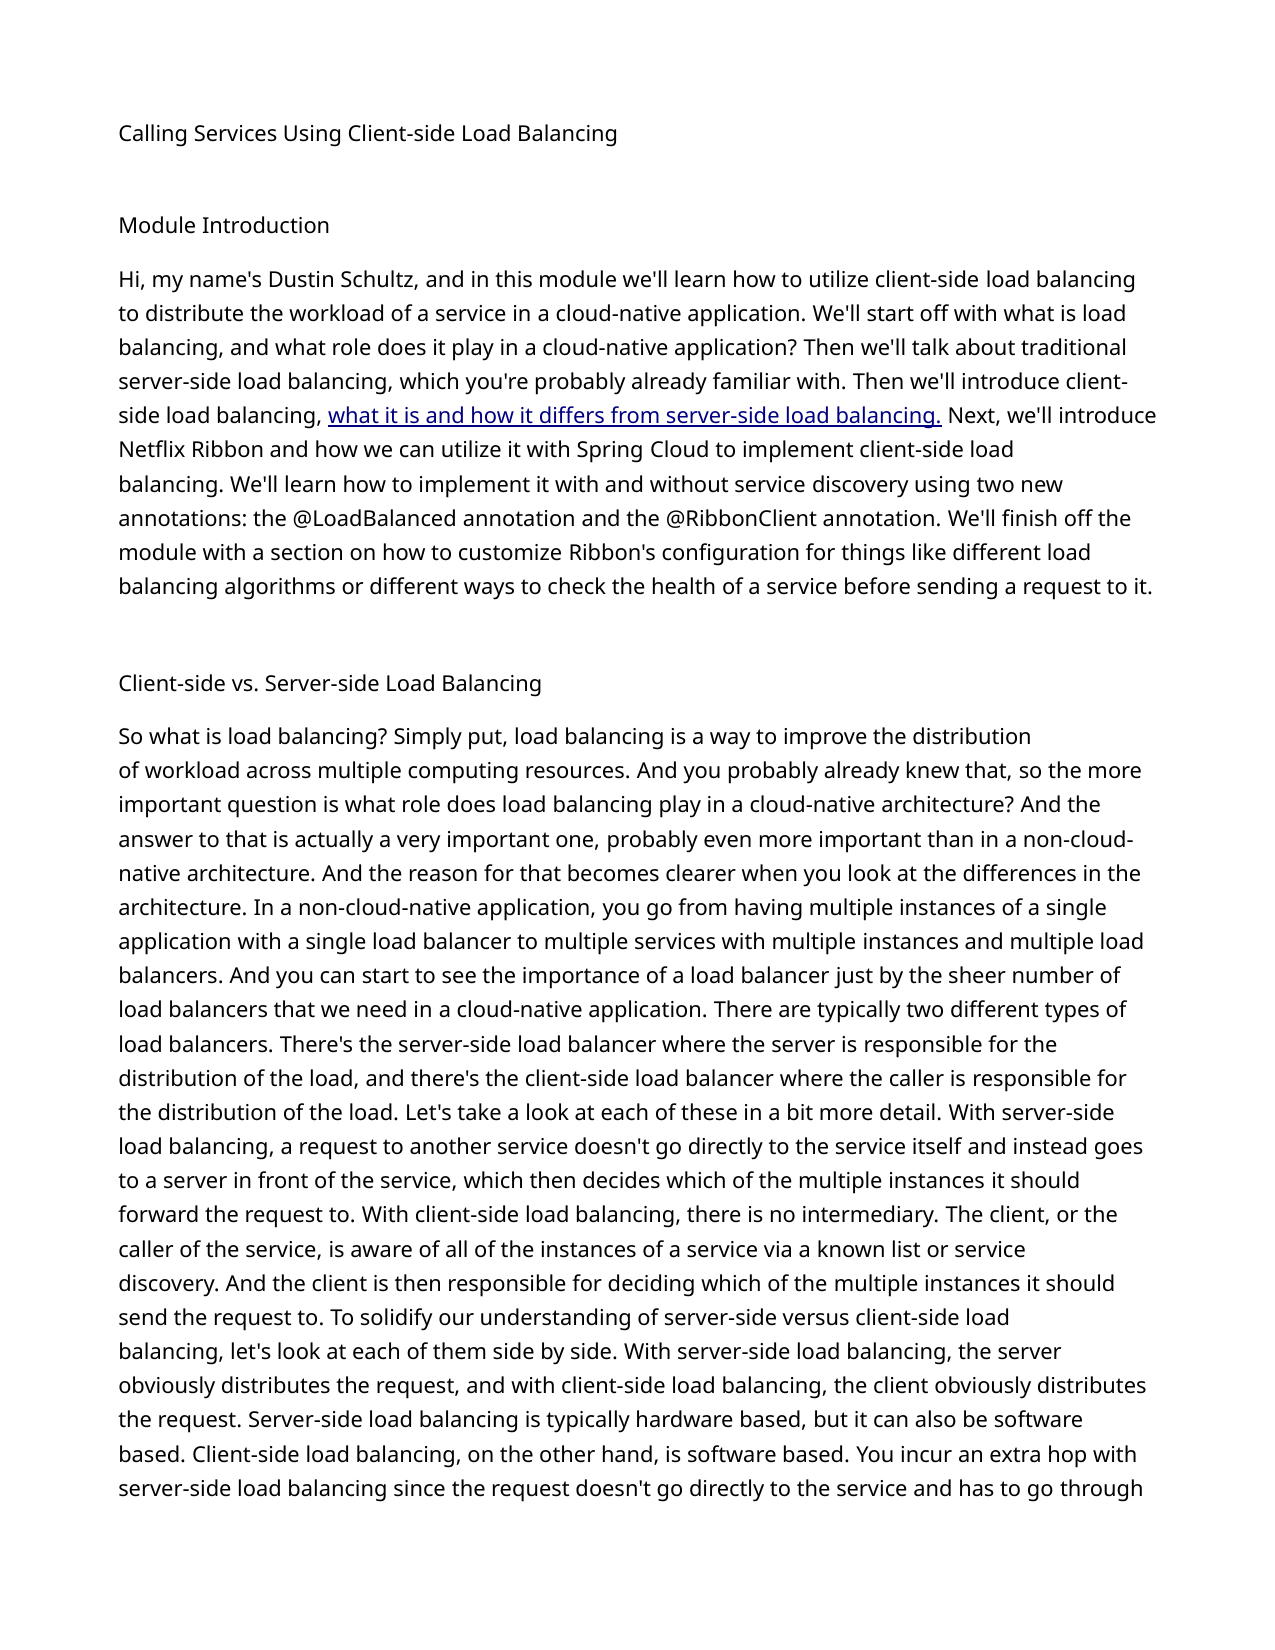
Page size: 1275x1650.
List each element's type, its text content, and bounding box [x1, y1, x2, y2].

text Hi, my name's Dustin Schultz, and in this module we'll learn how to utilize client-side load balancing to distribute the workload of a service in a cloud-native application. We'll start off with what is load balancing, and what role does it play in a cloud-native application? Then we'll talk about traditional server-side load balancing, which you're probably already familiar with. Then we'll introduce client-side load balancing, what it is and how it differs from server-side load balancing. Next, we'll introduce Netflix Ribbon and how we can utilize it with Spring Cloud to implement client-side load balancing. We'll learn how to implement it with and without service discovery using two new annotations: the @LoadBalanced annotation and the @RibbonClient annotation. We'll finish off the module with a section on how to customize Ribbon's configuration for things like different load balancing algorithms or different ways to check the health of a service before sending a request to it. [118, 264, 1157, 601]
text So what is load balancing? Simply put, load balancing is a way to improve the distribution of workload across multiple computing resources. And you probably already knew that, so the more important question is what role does load balancing play in a cloud-native architecture? And the answer to that is actually a very important one, probably even more important than in a non-cloud-native architecture. And the reason for that becomes clearer when you look at the differences in the architecture. In a non-cloud-native application, you go from having multiple instances of a single application with a single load balancer to multiple services with multiple instances and multiple load balancers. And you can start to see the importance of a load balancer just by the sheer number of load balancers that we need in a cloud-native application. There are typically two different types of load balancers. There's the server-side load balancer where the server is responsible for the distribution of the load, and there's the client-side load balancer where the caller is responsible for the distribution of the load. Let's take a look at each of these in a bit more detail. With server-side load balancing, a request to another service doesn't go directly to the service itself and instead goes to a server in front of the service, which then decides which of the multiple instances it should forward the request to. With client-side load balancing, there is no intermediary. The client, or the caller of the service, is aware of all of the instances of a service via a known list or service discovery. And the client is then responsible for deciding which of the multiple instances it should send the request to. To solidify our understanding of server-side versus client-side load balancing, let's look at each of them side by side. With server-side load balancing, the server obviously distributes the request, and with client-side load balancing, the client obviously distributes the request. Server-side load balancing is typically hardware based, but it can also be software based. Client-side load balancing, on the other hand, is software based. You incur an extra hop with server-side load balancing since the request doesn't go directly to the service and has to go through [118, 721, 1157, 1502]
subtitle Client-side vs. Server-side Load Balancing [118, 668, 1157, 698]
subtitle Calling Services Using Client-side Load Balancing [118, 118, 1157, 148]
subtitle Module Introduction [118, 210, 1157, 240]
